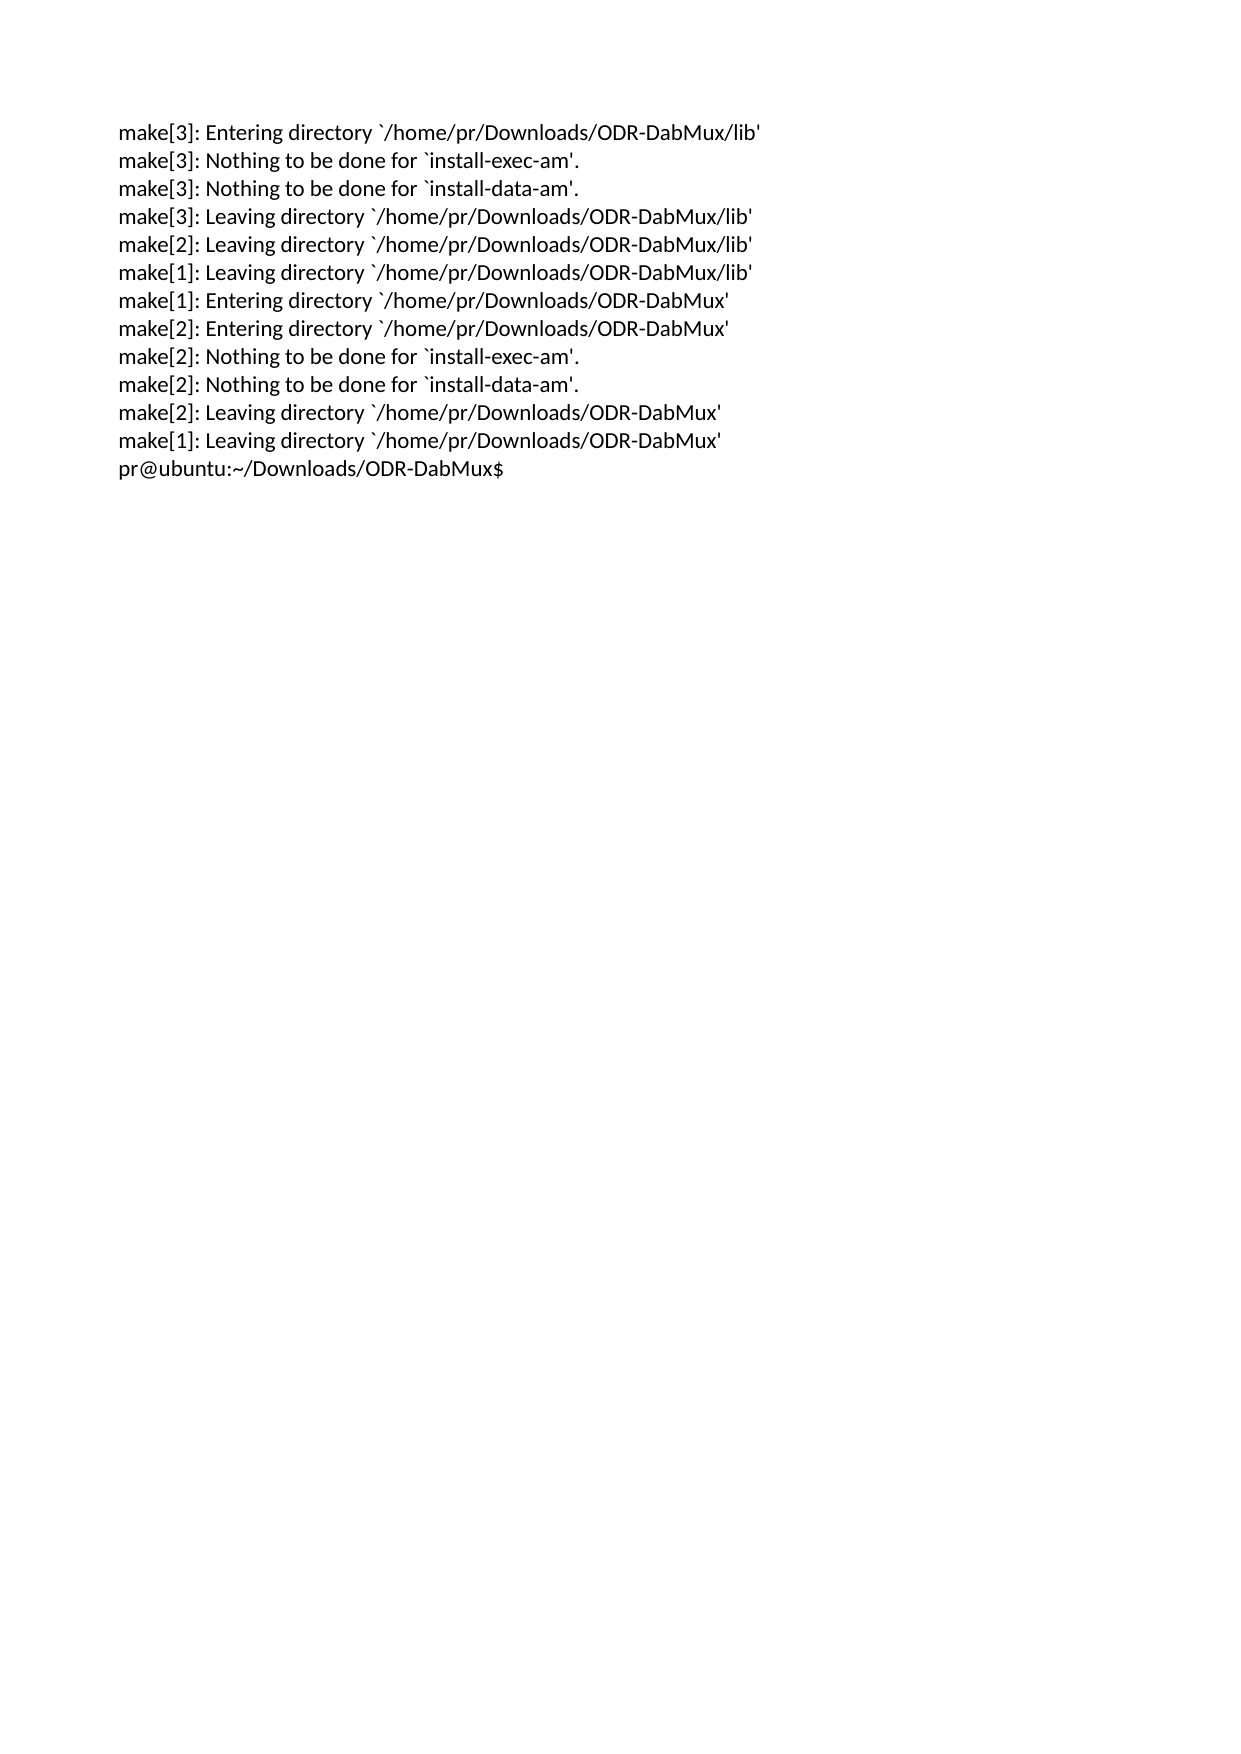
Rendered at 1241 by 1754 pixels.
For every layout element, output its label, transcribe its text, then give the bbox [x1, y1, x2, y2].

text make[2]: Leaving directory `/home/pr/Downloads/ODR-DabMux' [118, 398, 1122, 426]
text make[1]: Leaving directory `/home/pr/Downloads/ODR-DabMux/lib' [118, 258, 1122, 286]
text make[2]: Nothing to be done for `install-data-am'. [118, 370, 1122, 398]
text pr@ubuntu:~/Downloads/ODR-DabMux$ [118, 454, 1122, 482]
text make[3]: Entering directory `/home/pr/Downloads/ODR-DabMux/lib' [118, 118, 1122, 146]
text make[3]: Nothing to be done for `install-exec-am'. [118, 146, 1122, 174]
text make[3]: Nothing to be done for `install-data-am'. [118, 174, 1122, 202]
text make[1]: Entering directory `/home/pr/Downloads/ODR-DabMux' [118, 286, 1122, 314]
text make[3]: Leaving directory `/home/pr/Downloads/ODR-DabMux/lib' [118, 202, 1122, 230]
text make[1]: Leaving directory `/home/pr/Downloads/ODR-DabMux' [118, 426, 1122, 454]
text make[2]: Nothing to be done for `install-exec-am'. [118, 342, 1122, 370]
text make[2]: Entering directory `/home/pr/Downloads/ODR-DabMux' [118, 314, 1122, 342]
text make[2]: Leaving directory `/home/pr/Downloads/ODR-DabMux/lib' [118, 230, 1122, 258]
